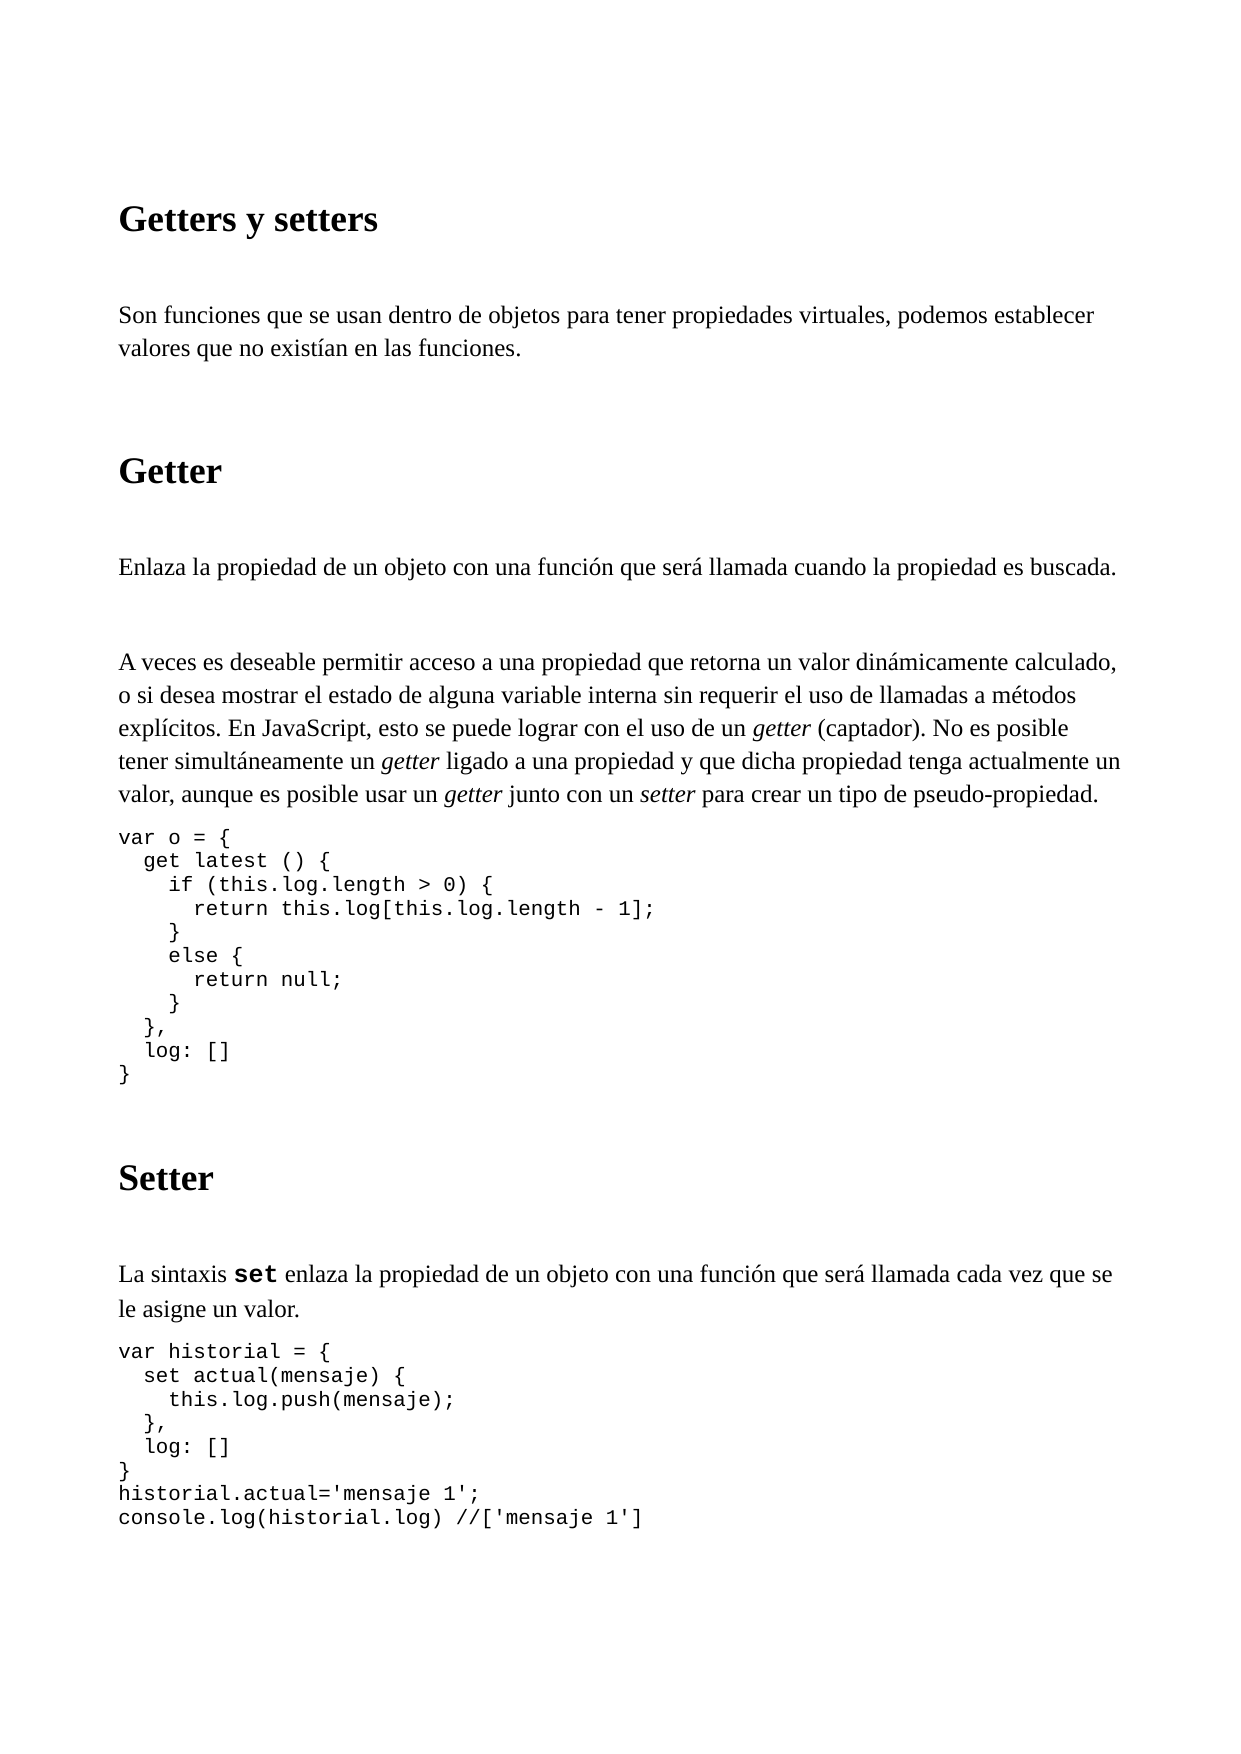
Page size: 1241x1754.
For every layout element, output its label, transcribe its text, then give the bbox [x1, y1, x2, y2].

text set actual(mensaje) { [118, 1365, 1122, 1389]
text log: [] [118, 1040, 1122, 1063]
text }, [118, 1412, 1122, 1436]
text Enlaza la propiedad de un objeto con una función que será llamada cuando la propiedad es buscada. [118, 552, 1122, 581]
text ‌ [118, 1211, 1122, 1240]
text var historial = { [118, 1341, 1122, 1365]
text ‌ [118, 599, 1122, 628]
text console.log(historial.log) //['mensaje 1'] [118, 1507, 1122, 1531]
text log: [] [118, 1436, 1122, 1459]
text ‌ [118, 504, 1122, 533]
text } [118, 1459, 1122, 1483]
text ‌ [118, 380, 1122, 409]
text get latest () { [118, 851, 1122, 874]
text La sintaxis set enlaza la propiedad de un objeto con una función que será llamada cada vez que se le asigne un valor. [118, 1259, 1122, 1322]
text else { [118, 945, 1122, 969]
text ‌ [118, 252, 1122, 281]
text } [118, 992, 1122, 1016]
text ‌ [118, 1087, 1122, 1116]
text return this.log[this.log.length - 1]; [118, 898, 1122, 921]
text }, [118, 1016, 1122, 1040]
text var o = { [118, 827, 1122, 851]
text return null; [118, 969, 1122, 992]
text } [118, 1063, 1122, 1087]
subtitle Getter [118, 449, 1122, 492]
text if (this.log.length > 0) { [118, 874, 1122, 898]
subtitle Getters y setters [118, 196, 1122, 239]
text } [118, 921, 1122, 945]
text this.log.push(mensaje); [118, 1389, 1122, 1412]
text historial.actual='mensaje 1'; [118, 1483, 1122, 1507]
text A veces es deseable permitir acceso a una propiedad que retorna un valor dinámicamente calculado, o si desea mostrar el estado de alguna variable interna sin requerir el uso de llamadas a métodos explícitos. En JavaScript, esto se puede lograr con el uso de un getter (captador). No es posible tener simultáneamente un getter ligado a una propiedad y que dicha propiedad tenga actualmente un valor, aunque es posible usar un getter junto con un setter para crear un tipo de pseudo-propiedad. [118, 647, 1122, 808]
text Son funciones que se usan dentro de objetos para tener propiedades virtuales, podemos establecer valores que no existían en las funciones. [118, 300, 1122, 361]
subtitle Setter [118, 1155, 1122, 1198]
